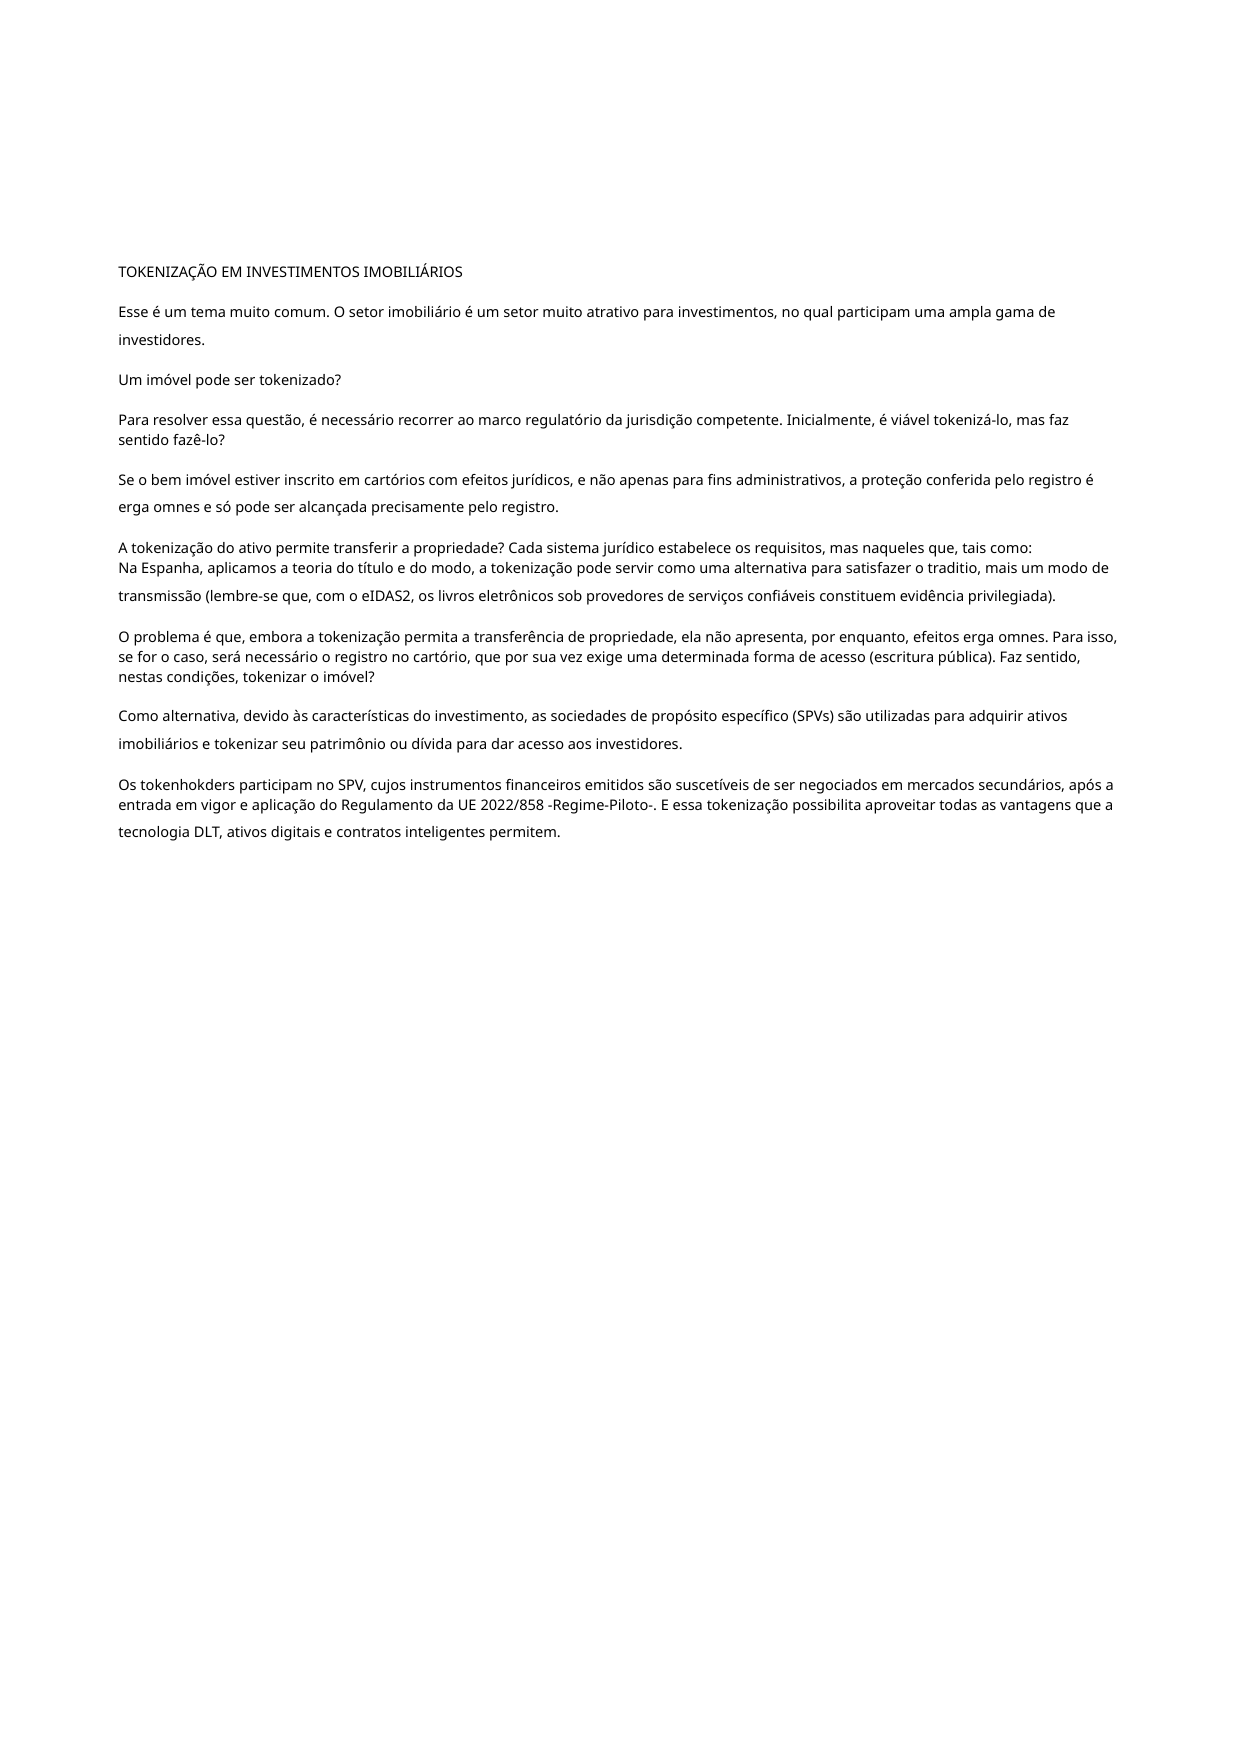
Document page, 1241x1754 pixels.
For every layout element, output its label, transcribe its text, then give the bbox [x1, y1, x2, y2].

text TOKENIZAÇÃO EM INVESTIMENTOS IMOBILIÁRIOS Esse é um tema muito comum. O setor imobiliário é um setor muito atrativo para investimentos, no qual participam uma ampla gama de investidores. Um imóvel pode ser tokenizado? Para resolver essa questão, é necessário recorrer ao marco regulatório da jurisdição competente. Inicialmente, é viável tokenizá-lo, mas faz sentido fazê-lo? Se o bem imóvel estiver inscrito em cartórios com efeitos jurídicos, e não apenas para fins administrativos, a proteção conferida pelo registro é erga omnes e só pode ser alcançada precisamente pelo registro. A tokenização do ativo permite transferir a propriedade? Cada sistema jurídico estabelece os requisitos, mas naqueles que, tais como: Na Espanha, aplicamos a teoria do título e do modo, a tokenização pode servir como uma alternativa para satisfazer o traditio, mais um modo de transmissão (lembre-se que, com o eIDAS2, os livros eletrônicos sob provedores de serviços confiáveis constituem evidência privilegiada). O problema é que, embora a tokenização permita a transferência de propriedade, ela não apresenta, por enquanto, efeitos erga omnes. Para isso, se for o caso, será necessário o registro no cartório, que por sua vez exige uma determinada forma de acesso (escritura pública). Faz sentido, nestas condições, tokenizar o imóvel? Como alternativa, devido às características do investimento, as sociedades de propósito específico (SPVs) são utilizadas para adquirir ativos imobiliários e tokenizar seu patrimônio ou dívida para dar acesso aos investidores. Os tokenhokders participam no SPV, cujos instrumentos financeiros emitidos são suscetíveis de ser negociados em mercados secundários, após a entrada em vigor e aplicação do Regulamento da UE 2022/858 -Regime-Piloto-. E essa tokenização possibilita aproveitar todas as vantagens que a tecnologia DLT, ativos digitais e contratos inteligentes permitem. [118, 262, 1122, 843]
